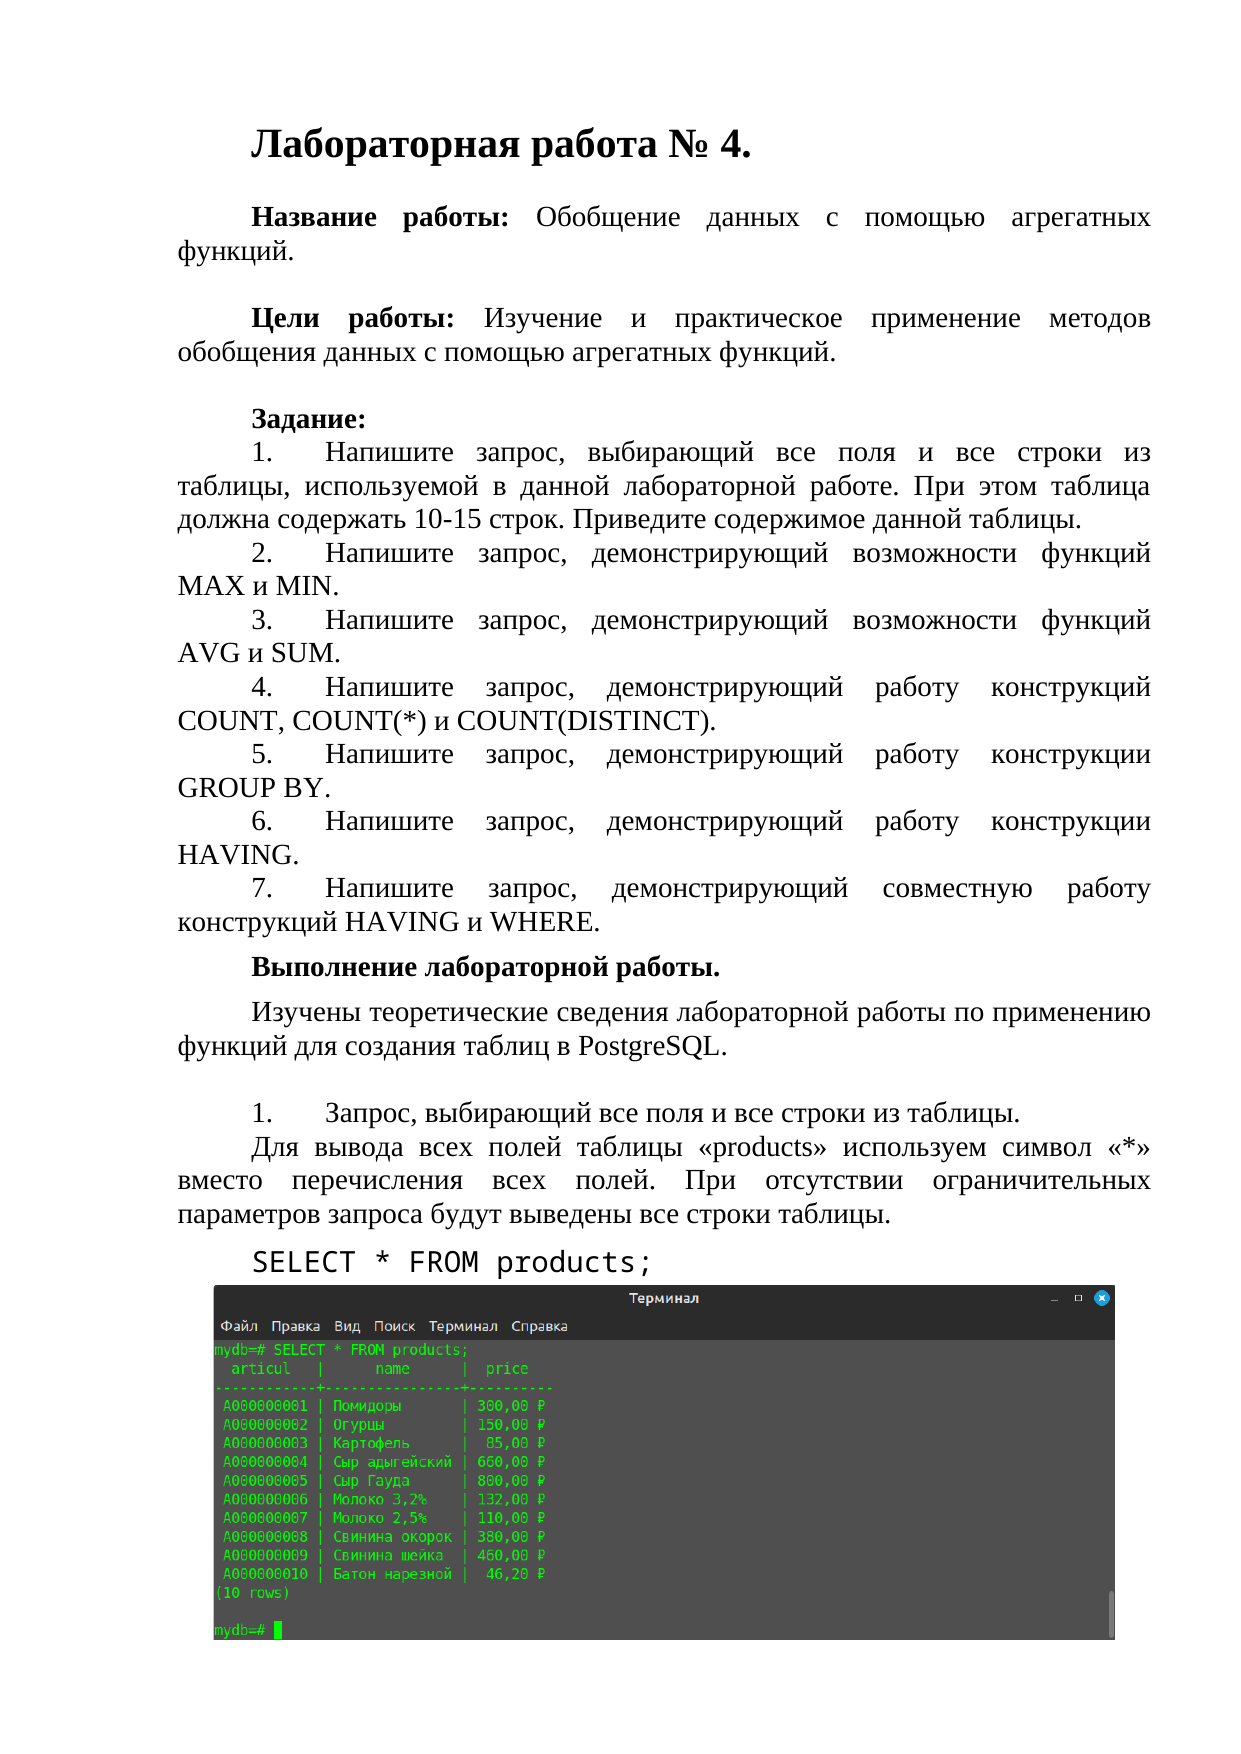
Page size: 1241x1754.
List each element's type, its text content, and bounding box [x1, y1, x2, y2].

list Напишите запрос, демонстрирующий работу конструкции HAVING. [177, 803, 1152, 870]
list SELECT * FROM products; [177, 1241, 1152, 1281]
list Напишите запрос, демонстрирующий возможности функций MAX и MIN. [177, 535, 1152, 602]
list Напишите запрос, демонстрирующий совместную работу конструкций HAVING и WHERE. [177, 870, 1152, 937]
list Напишите запрос, демонстрирующий работу конструкций COUNT, COUNT(*) и COUNT(DISTINCT). [177, 669, 1152, 736]
text Для вывода всех полей таблицы «products» используем символ «*» вместо перечисления всех полей. При отсутствии ограничительных параметров запроса будут выведены все строки таблицы. [177, 1129, 1152, 1229]
text Задание: [177, 401, 1152, 434]
list Запрос, выбирающий все поля и все строки из таблицы. [177, 1095, 1152, 1129]
text Цели работы: Изучение и практическое применение методов обобщения данных с помощью агрегатных функций. [177, 300, 1152, 367]
text Название работы: Обобщение данных с помощью агрегатных функций. [177, 199, 1152, 267]
text Выполнение лабораторной работы. [177, 949, 1152, 983]
list Напишите запрос, демонстрирующий возможности функций AVG и SUM. [177, 602, 1152, 669]
list Напишите запрос, выбирающий все поля и все строки из таблицы, используемой в данной лабораторной работе. При этом таблица должна содержать 10-15 строк. Приведите содержимое данной таблицы. [177, 434, 1152, 535]
list Напишите запрос, демонстрирующий работу конструкции GROUP BY. [177, 736, 1152, 803]
picture [213, 1285, 1115, 1640]
text Изучены теоретические сведения лабораторной работы по применению функций для создания таблиц в PostgreSQL. [177, 994, 1152, 1062]
text Лабораторная работа № 4. [177, 118, 1152, 166]
